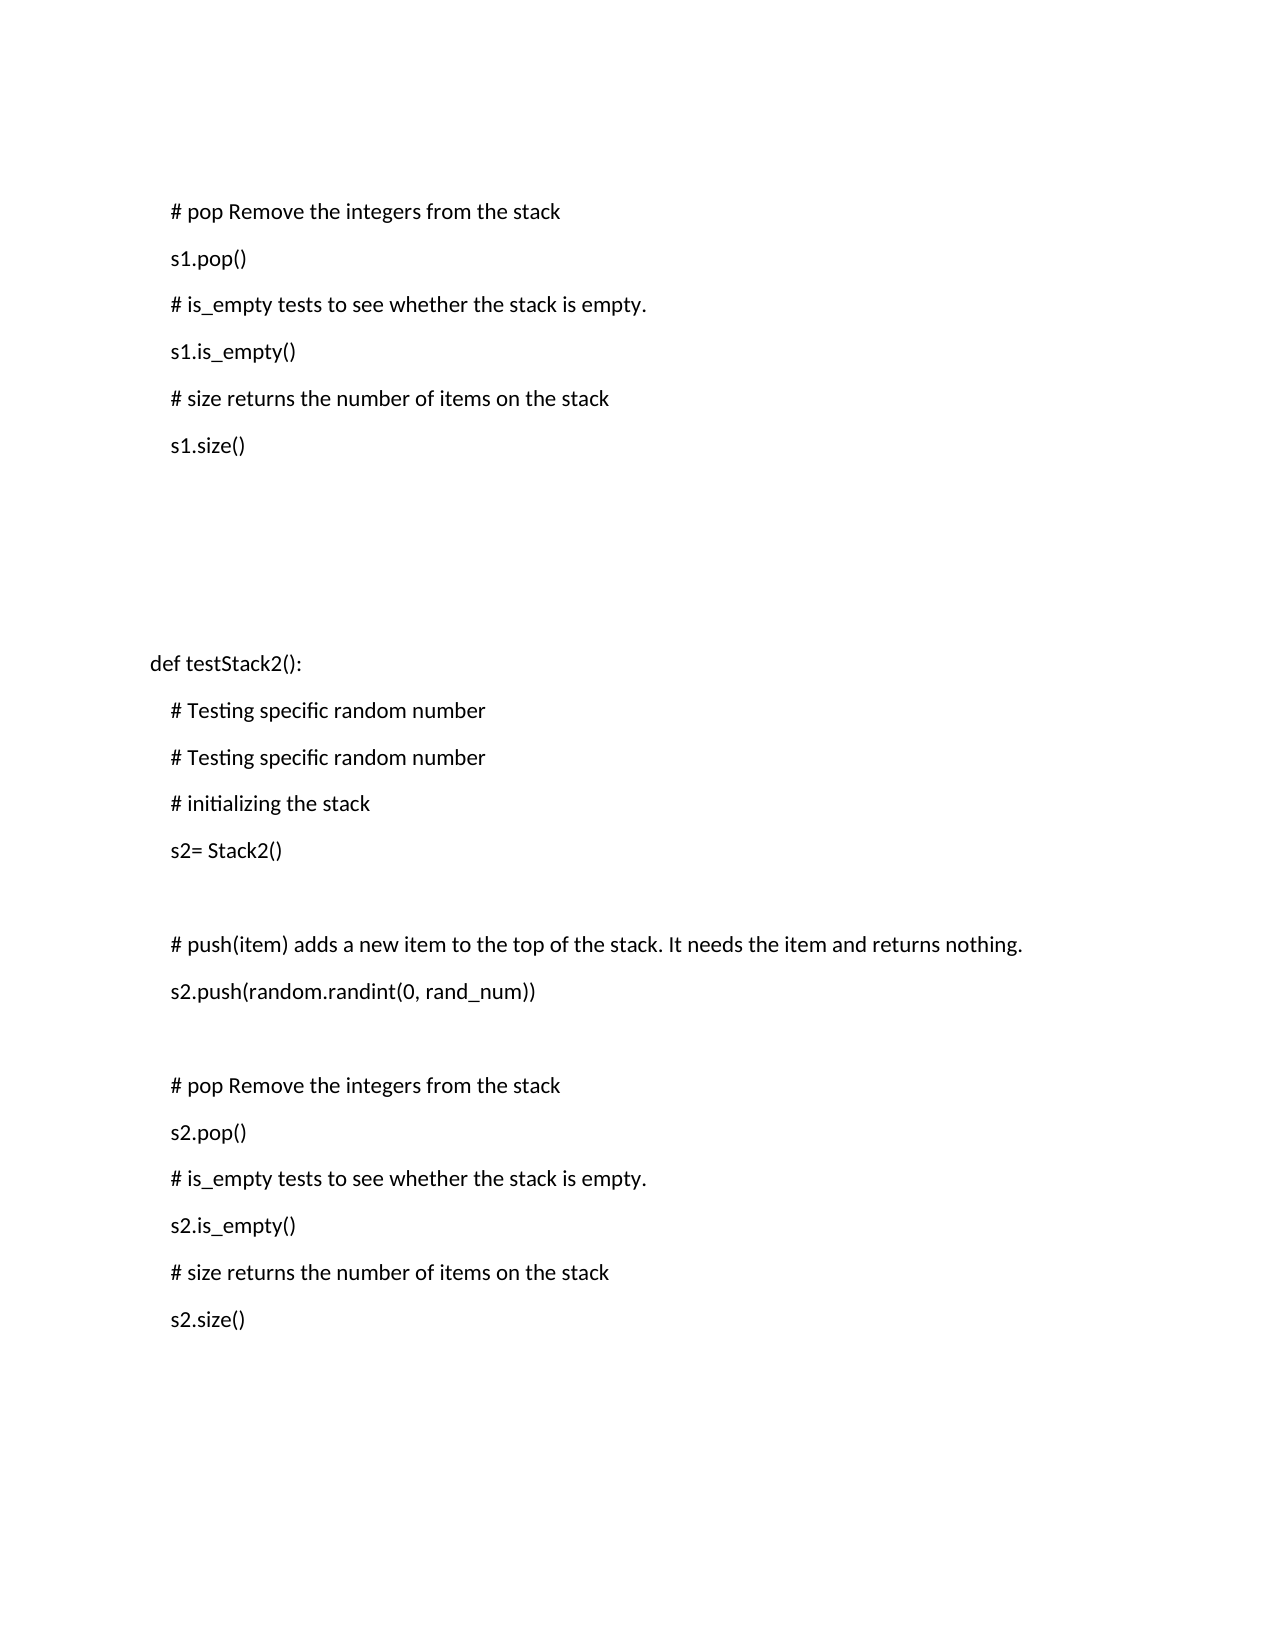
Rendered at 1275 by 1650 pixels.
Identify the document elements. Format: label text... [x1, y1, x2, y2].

text # initializing the stack [150, 789, 1125, 818]
text def testStack2(): [150, 649, 1125, 677]
text # size returns the number of items on the stack [150, 384, 1125, 412]
text # push(item) adds a new item to the top of the stack. It needs the item and returns nothing. [150, 930, 1125, 958]
text # Testing specific random number [150, 696, 1125, 724]
text # Testing specific random number [150, 743, 1125, 771]
text # pop Remove the integers from the stack [150, 197, 1125, 225]
text # is_empty tests to see whether the stack is empty. [150, 291, 1125, 319]
text s1.size() [150, 431, 1125, 459]
text # is_empty tests to see whether the stack is empty. [150, 1164, 1125, 1193]
text s2.is_empty() [150, 1211, 1125, 1239]
text s1.pop() [150, 244, 1125, 272]
text s2.push(random.randint(0, rand_num)) [150, 977, 1125, 1005]
text s2.size() [150, 1305, 1125, 1333]
text s2.pop() [150, 1118, 1125, 1146]
text s1.is_empty() [150, 337, 1125, 366]
text # size returns the number of items on the stack [150, 1258, 1125, 1286]
text # pop Remove the integers from the stack [150, 1071, 1125, 1099]
text s2= Stack2() [150, 836, 1125, 864]
